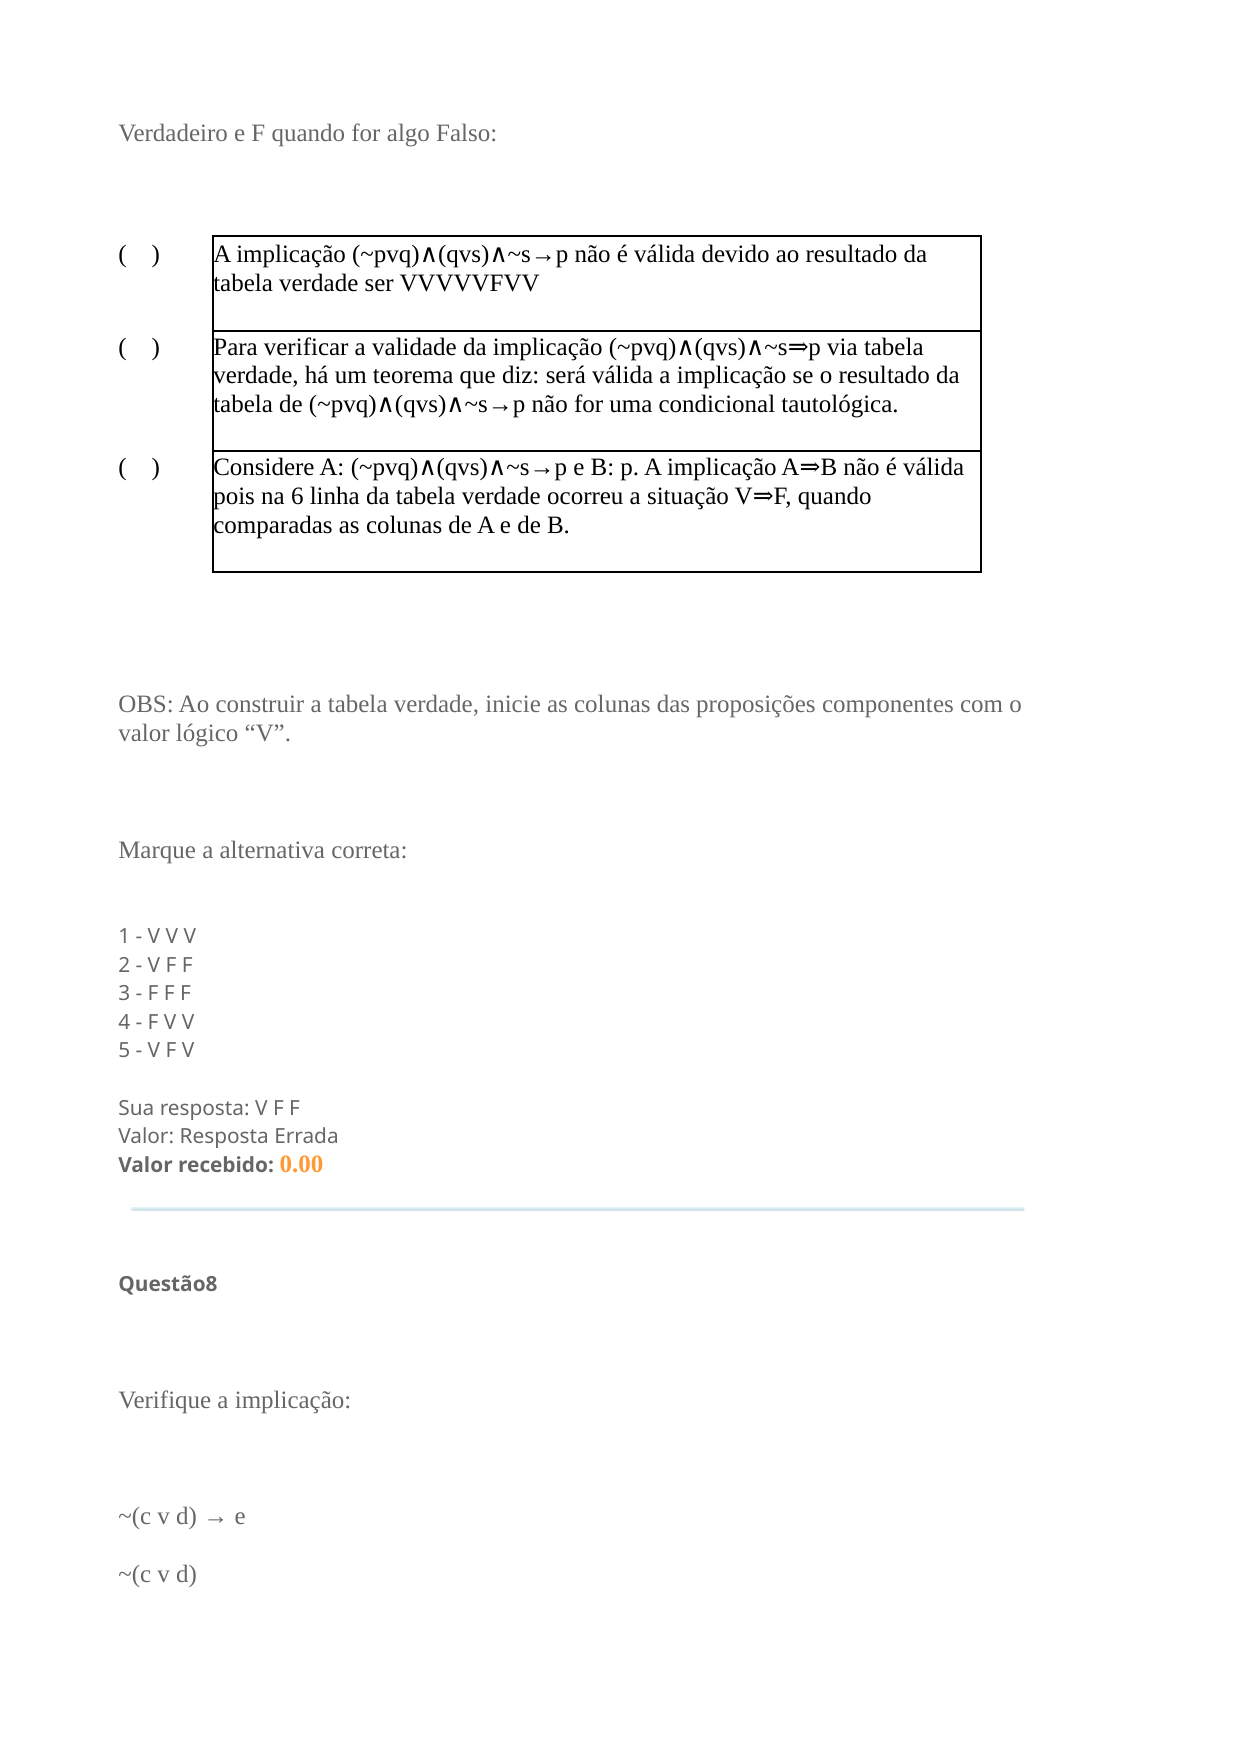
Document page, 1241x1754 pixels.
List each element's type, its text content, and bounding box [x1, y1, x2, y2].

table_cell [118, 893, 1026, 922]
table_cell Verifique a implicação: ~(c v d) → e ~(c v d) [118, 1327, 1033, 1618]
table_cell 2 - V F F [118, 950, 1026, 978]
table_cell [118, 1240, 1026, 1268]
table_cell 5 - V F V [118, 1035, 1026, 1064]
table_cell Valor recebido: 0.00 [118, 1150, 1026, 1211]
table_cell [1026, 1007, 1033, 1035]
table_cell [1026, 1035, 1033, 1064]
table_cell 4 - F V V [118, 1007, 1026, 1035]
table_cell ( ) [118, 450, 212, 571]
table_cell [118, 1211, 1026, 1239]
table_cell [1026, 1121, 1033, 1149]
table_cell [1026, 979, 1033, 1007]
table_cell Questão8 [118, 1268, 1033, 1298]
table_cell Valor: Resposta Errada [118, 1121, 1026, 1149]
table_cell [118, 1064, 1026, 1093]
table_cell [1026, 1064, 1033, 1093]
table_cell [1026, 1211, 1033, 1239]
table_header A implicação (~pvq)∧(qvs)∧~s→p não é válida devido ao resultado da tabela verdade ser VVVVVFVV [214, 237, 980, 329]
table_cell Sua resposta: V F F [118, 1093, 1026, 1121]
table_cell [118, 1298, 1026, 1327]
table_cell [1026, 1150, 1033, 1211]
table_cell [1026, 893, 1033, 922]
table_cell [1026, 1240, 1033, 1268]
table_cell Para verificar a validade da implicação (~pvq)∧(qvs)∧~s⇒p via tabela verdade, há um teorema que diz: será válida a implicação se o resultado da tabela de (~pvq)∧(qvs)∧~s→p não for uma condicional tautológica. [214, 332, 980, 450]
table_cell [1026, 950, 1033, 978]
table_header ( ) [118, 235, 212, 329]
table_cell ( ) [118, 330, 212, 450]
table_cell [1026, 1093, 1033, 1121]
table_cell 1 - V V V [118, 922, 1026, 950]
picture [118, 1207, 1025, 1211]
table_cell [1026, 922, 1033, 950]
table_cell [1026, 1298, 1033, 1327]
table_cell Considere A: (~pvq)∧(qvs)∧~s→p e B: p. A implicação A⇒B não é válida pois na 6 linha da tabela verdade ocorreu a situação V⇒F, quando comparadas as colunas de A e de B. [214, 452, 980, 571]
table_cell 3 - F F F [118, 979, 1026, 1007]
table_cell Verdadeiro e F quando for algo Falso: OBS: Ao construir a tabela verdade, inicie as colunas das proposições componentes com o valor lógico “V”. Marque a alternativa correta: [118, 118, 1033, 893]
